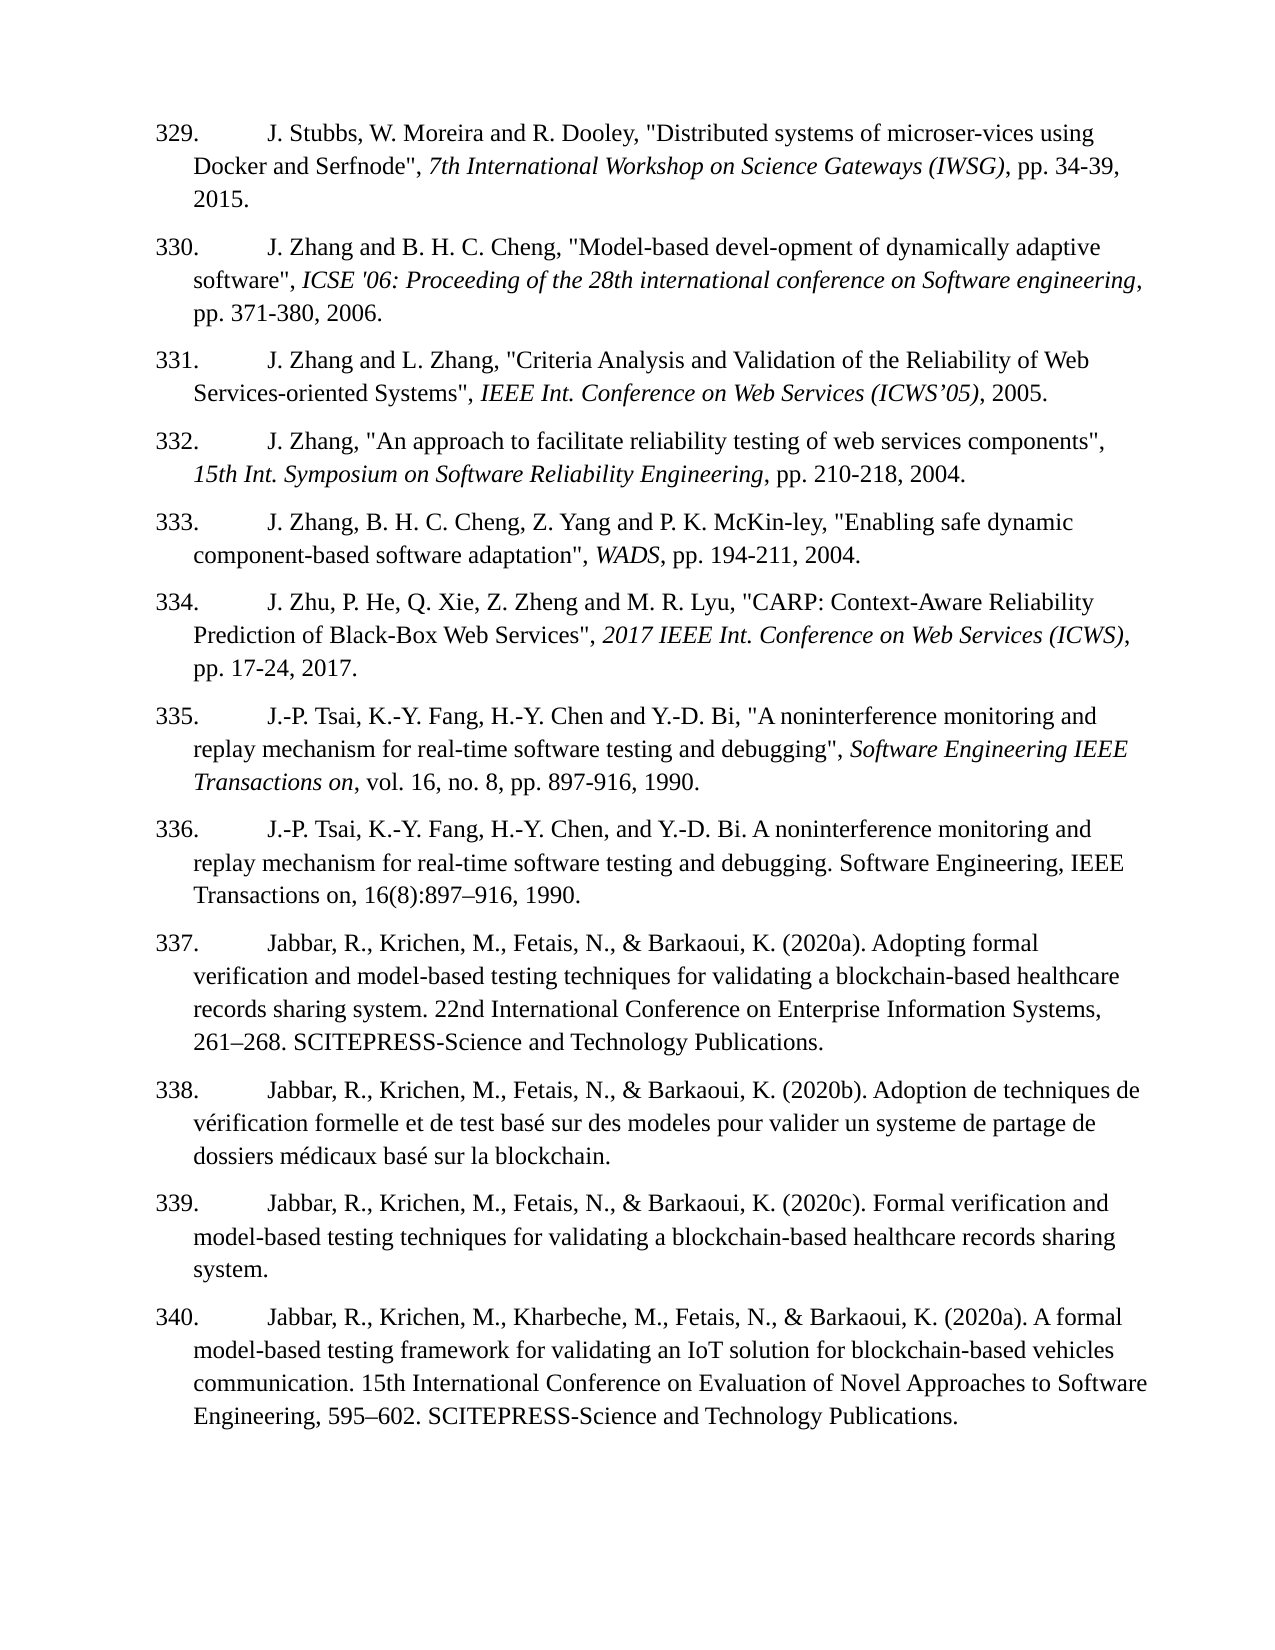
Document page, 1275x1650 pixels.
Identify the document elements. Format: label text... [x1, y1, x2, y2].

list J. Zhu, P. He, Q. Xie, Z. Zheng and M. R. Lyu, "CARP: Context-Aware Reliability Prediction of Black-Box Web Services", 2017 IEEE Int. Conference on Web Services (ICWS), pp. 17-24, 2017. [155, 587, 1157, 682]
list Jabbar, R., Krichen, M., Fetais, N., & Barkaoui, K. (2020c). Formal verification and model-based testing techniques for validating a blockchain-based healthcare records sharing system. [155, 1188, 1157, 1283]
list J.-P. Tsai, K.-Y. Fang, H.-Y. Chen, and Y.-D. Bi. A noninterference monitoring and replay mechanism for real-time software testing and debugging. Software Engineering, IEEE Transactions on, 16(8):897–916, 1990. [155, 814, 1157, 909]
list J. Zhang and B. H. C. Cheng, "Model-based devel-opment of dynamically adaptive software", ICSE '06: Proceeding of the 28th international conference on Software engineering, pp. 371-380, 2006. [155, 232, 1157, 327]
list J. Stubbs, W. Moreira and R. Dooley, "Distributed systems of microser-vices using Docker and Serfnode", 7th International Workshop on Science Gateways (IWSG), pp. 34-39, 2015. [155, 118, 1157, 213]
list Jabbar, R., Krichen, M., Fetais, N., & Barkaoui, K. (2020b). Adoption de techniques de vérification formelle et de test basé sur des modeles pour valider un systeme de partage de dossiers médicaux basé sur la blockchain. [155, 1075, 1157, 1170]
list J. Zhang, B. H. C. Cheng, Z. Yang and P. K. McKin-ley, "Enabling safe dynamic component-based software adaptation", WADS, pp. 194-211, 2004. [155, 507, 1157, 568]
list Jabbar, R., Krichen, M., Kharbeche, M., Fetais, N., & Barkaoui, K. (2020a). A formal model-based testing framework for validating an IoT solution for blockchain-based vehicles communication. 15th International Conference on Evaluation of Novel Approaches to Software Engineering, 595–602. SCITEPRESS-Science and Technology Publications. [155, 1302, 1157, 1430]
list J. Zhang and L. Zhang, "Criteria Analysis and Validation of the Reliability of Web Services-oriented Systems", IEEE Int. Conference on Web Services (ICWS’05), 2005. [155, 345, 1157, 407]
list J. Zhang, "An approach to facilitate reliability testing of web services components", 15th Int. Symposium on Software Reliability Engineering, pp. 210-218, 2004. [155, 426, 1157, 488]
list Jabbar, R., Krichen, M., Fetais, N., & Barkaoui, K. (2020a). Adopting formal verification and model-based testing techniques for validating a blockchain-based healthcare records sharing system. 22nd International Conference on Enterprise Information Systems, 261–268. SCITEPRESS-Science and Technology Publications. [155, 928, 1157, 1056]
list J.-P. Tsai, K.-Y. Fang, H.-Y. Chen and Y.-D. Bi, "A noninterference monitoring and replay mechanism for real-time software testing and debugging", Software Engineering IEEE Transactions on, vol. 16, no. 8, pp. 897-916, 1990. [155, 701, 1157, 796]
